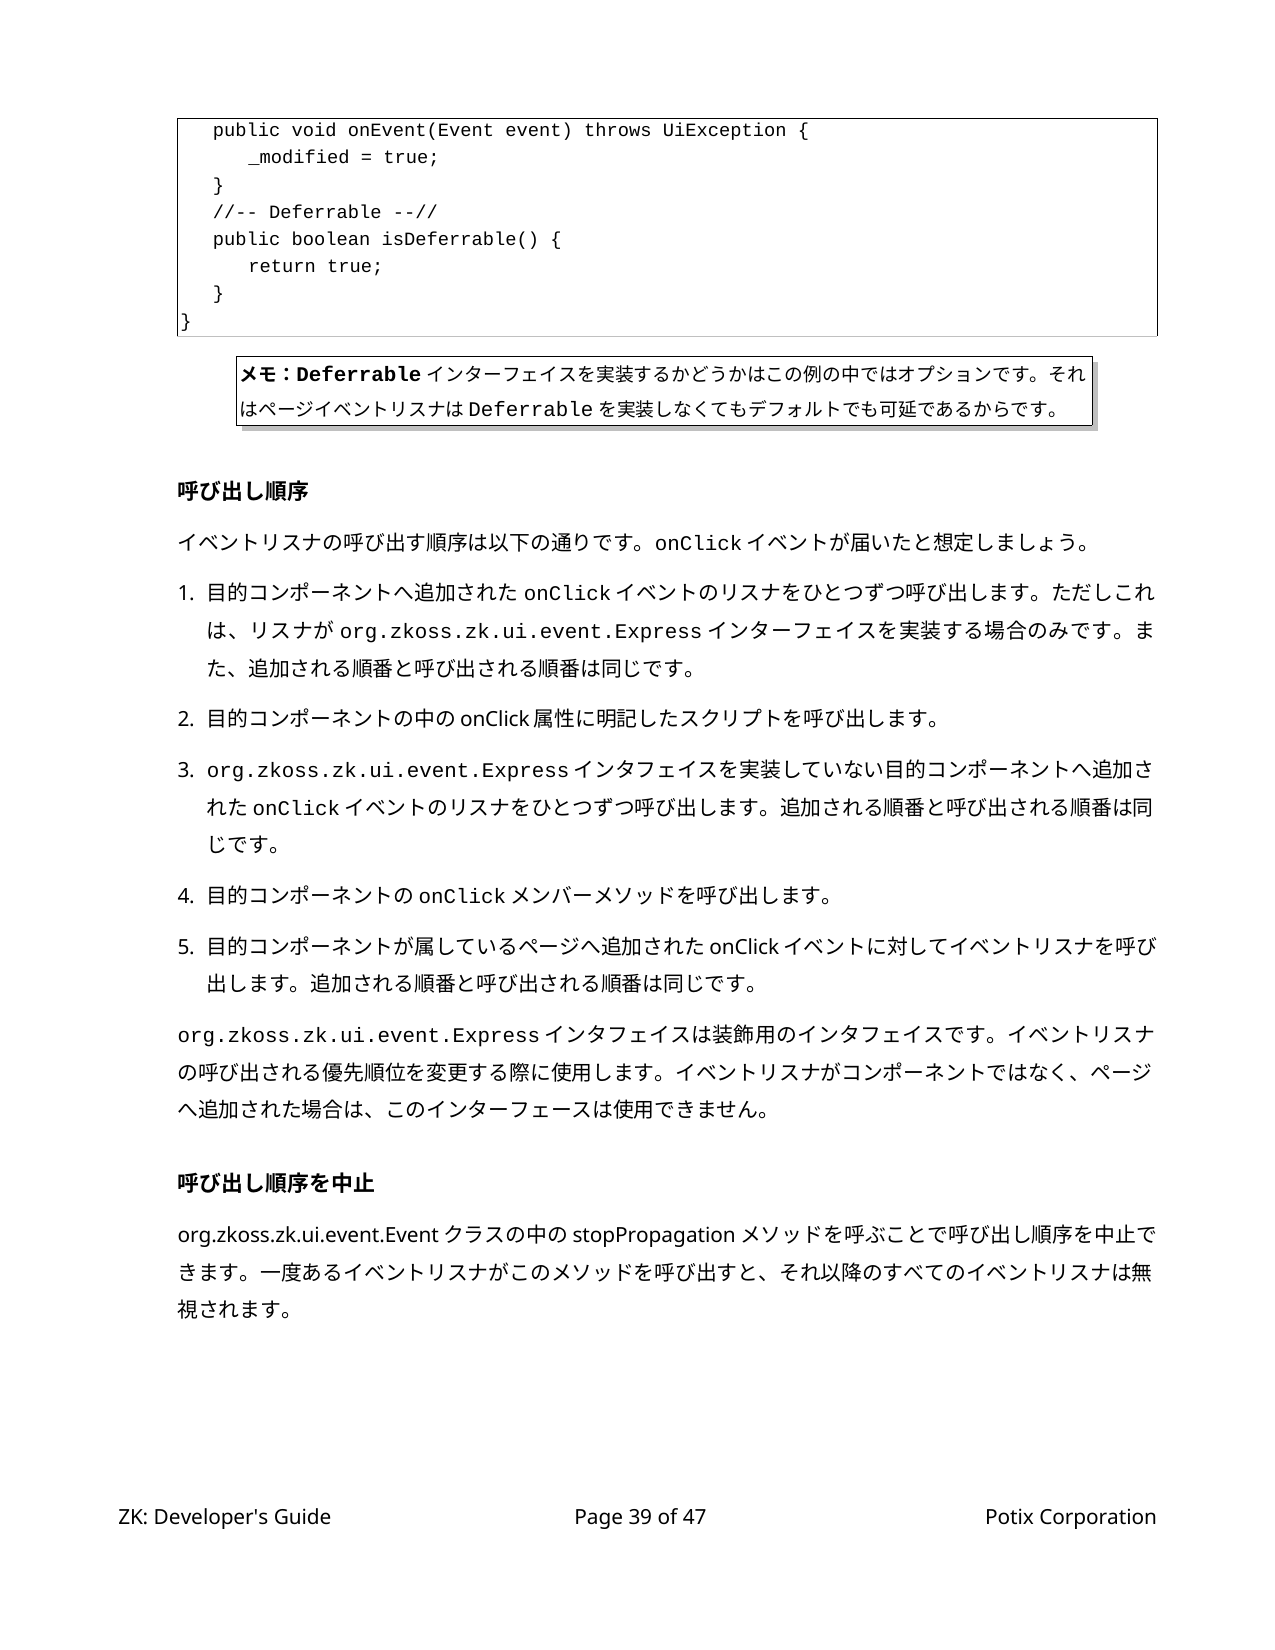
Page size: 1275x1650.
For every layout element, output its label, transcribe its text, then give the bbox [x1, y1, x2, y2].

text メモ：Deferrable インターフェイスを実装するかどうかはこの例の中ではオプションです。それはページイベントリスナはDeferrable を実装しなくてもデフォルトでも可延であるからです。 [237, 357, 1092, 425]
list 目的コンポーネントのonClickメンバーメソッドを呼び出します。 [177, 879, 1157, 910]
text return true; [178, 254, 1157, 278]
text } [178, 281, 1157, 306]
list org.zkoss.zk.ui.event.Expressインタフェイスを実装していない目的コンポーネントへ追加されたonClickイベントのリスナをひとつずつ呼び出します。追加される順番と呼び出される順番は同じです。 [177, 753, 1157, 859]
text public boolean isDeferrable() { [178, 227, 1157, 251]
list 目的コンポーネントの中のonClick属性に明記したスクリプトを呼び出します。 [177, 703, 1157, 733]
text public void onEvent(Event event) throws UiException { [178, 119, 1157, 142]
text org.zkoss.zk.ui.event.Expressインタフェイスは装飾用のインタフェイスです。イベントリスナの呼び出される優先順位を変更する際に使用します。イベントリスナがコンポーネントではなく、ページへ追加された場合は、このインターフェースは使用できません。 [177, 1018, 1157, 1124]
text } [178, 308, 1157, 336]
text _modified = true; [178, 145, 1157, 169]
text } [178, 172, 1157, 197]
list 目的コンポーネントへ追加されたonClickイベントのリスナをひとつずつ呼び出します。ただしこれは、リスナがorg.zkoss.zk.ui.event.Expressインターフェイスを実装する場合のみです。また、追加される順番と呼び出される順番は同じです。 [177, 577, 1157, 682]
text イベントリスナの呼び出す順序は以下の通りです。onClickイベントが届いたと想定しましょう。 [177, 526, 1157, 556]
subtitle 呼び出し順序を中止 [177, 1166, 1157, 1198]
text //-- Deferrable --// [178, 200, 1157, 224]
list 目的コンポーネントが属しているページへ追加されたonClickイベントに対してイベントリスナを呼び出します。追加される順番と呼び出される順番は同じです。 [177, 930, 1157, 998]
subtitle 呼び出し順序 [177, 474, 1157, 505]
text org.zkoss.zk.ui.event.Eventクラスの中のstopPropagationメソッドを呼ぶことで呼び出し順序を中止できます。一度あるイベントリスナがこのメソッドを呼び出すと、それ以降のすべてのイベントリスナは無視されます。 [177, 1219, 1157, 1324]
